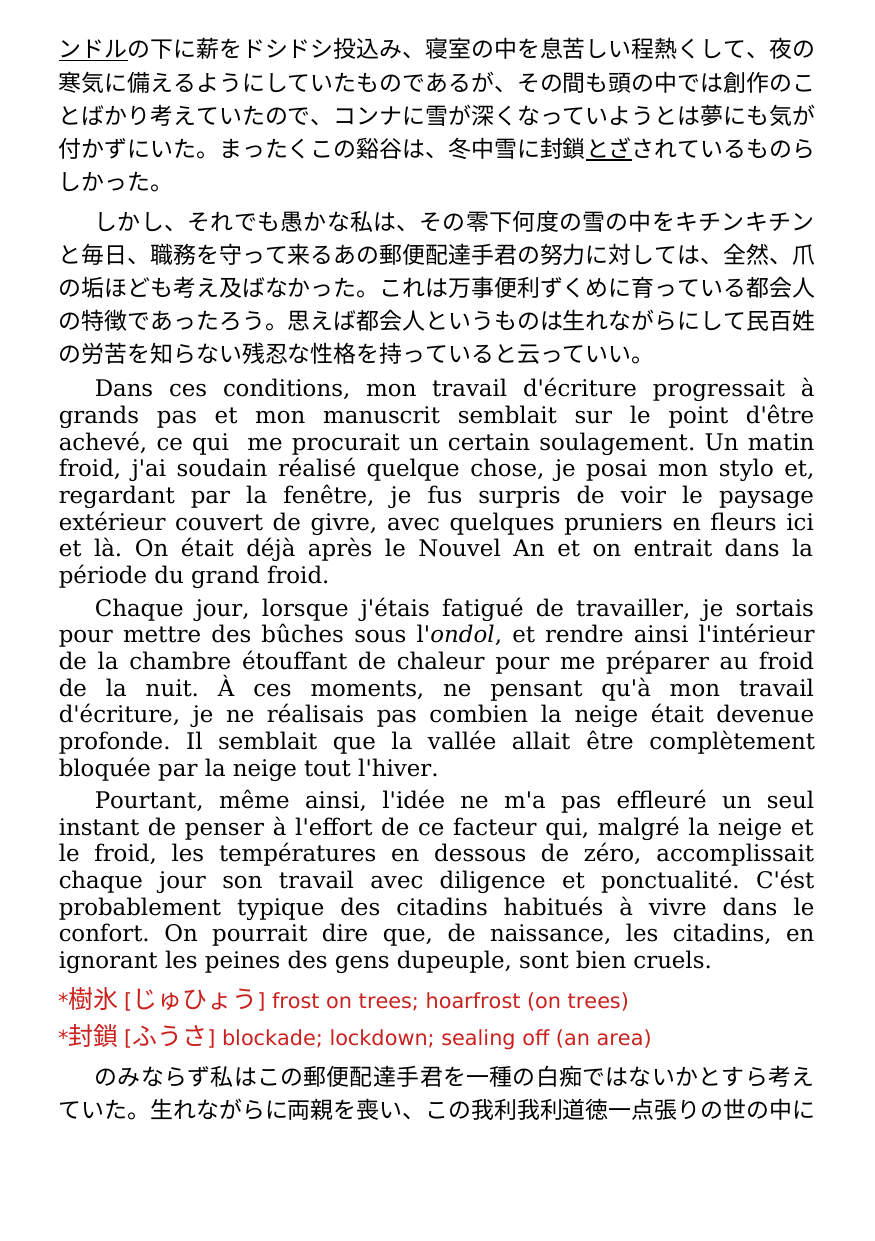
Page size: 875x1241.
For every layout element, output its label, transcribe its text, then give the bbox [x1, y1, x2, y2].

text ンドルの下に薪をドシドシ投込み、寝室の中を息苦しい程熱くして、夜の寒気に備えるようにしていたものであるが、その間も頭の中では創作のことばかり考えていたので、コンナに雪が深くなっていようとは夢にも気が付かずにいた。まったくこの谿谷は、冬中雪に封鎖とざされているものらしかった。 [58, 31, 815, 197]
text Dans ces conditions, mon travail d'écriture progressait à grands pas et mon manuscrit semblait sur le point d'être achevé, ce qui me procurait un certain soulagement. Un matin froid, j'ai soudain réalisé quelque chose, je posai mon stylo et, regardant par la fenêtre, je fus surpris de voir le paysage extérieur couvert de givre, avec quelques pruniers en fleurs ici et là. On était déjà après le Nouvel An et on entrait dans la période du grand froid. [58, 375, 815, 589]
text しかし、それでも愚かな私は、その零下何度の雪の中をキチンキチンと毎日、職務を守って来るあの郵便配達手君の努力に対しては、全然、爪の垢ほども考え及ばなかった。これは万事便利ずくめに育っている都会人の特徴であったろう。思えば都会人というものは生れながらにして民百姓の労苦を知らない残忍な性格を持っていると云っていい。 [58, 203, 815, 369]
text *封鎖 [ふうさ] blockade; lockdown; sealing off (an area) [58, 1016, 816, 1052]
text Chaque jour, lorsque j'étais fatigué de travailler, je sortais pour mettre des bûches sous l'ondol, et rendre ainsi l'intérieur de la chambre étouffant de chaleur pour me préparer au froid de la nuit. À ces moments, ne pensant qu'à mon travail d'écriture, je ne réalisais pas combien la neige était devenue profonde. Il semblait que la vallée allait être complètement bloquée par la neige tout l'hiver. [58, 595, 815, 781]
text のみならず私はこの郵便配達手君を一種の白痴ではないかとすら考えていた。生れながらに両親を喪い、この我利我利道徳一点張りの世の中に [58, 1058, 815, 1125]
text *樹氷 [じゅひょう] frost on trees; hoarfrost (on trees) [58, 980, 816, 1016]
text Pourtant, même ainsi, l'idée ne m'a pas effleuré un seul instant de penser à l'effort de ce facteur qui, malgré la neige et le froid, les températures en dessous de zéro, accomplissait chaque jour son travail avec diligence et ponctualité. C'ést probablement typique des citadins habitués à vivre dans le confort. On pourrait dire que, de naissance, les citadins, en ignorant les peines des gens dupeuple, sont bien cruels. [58, 787, 815, 974]
